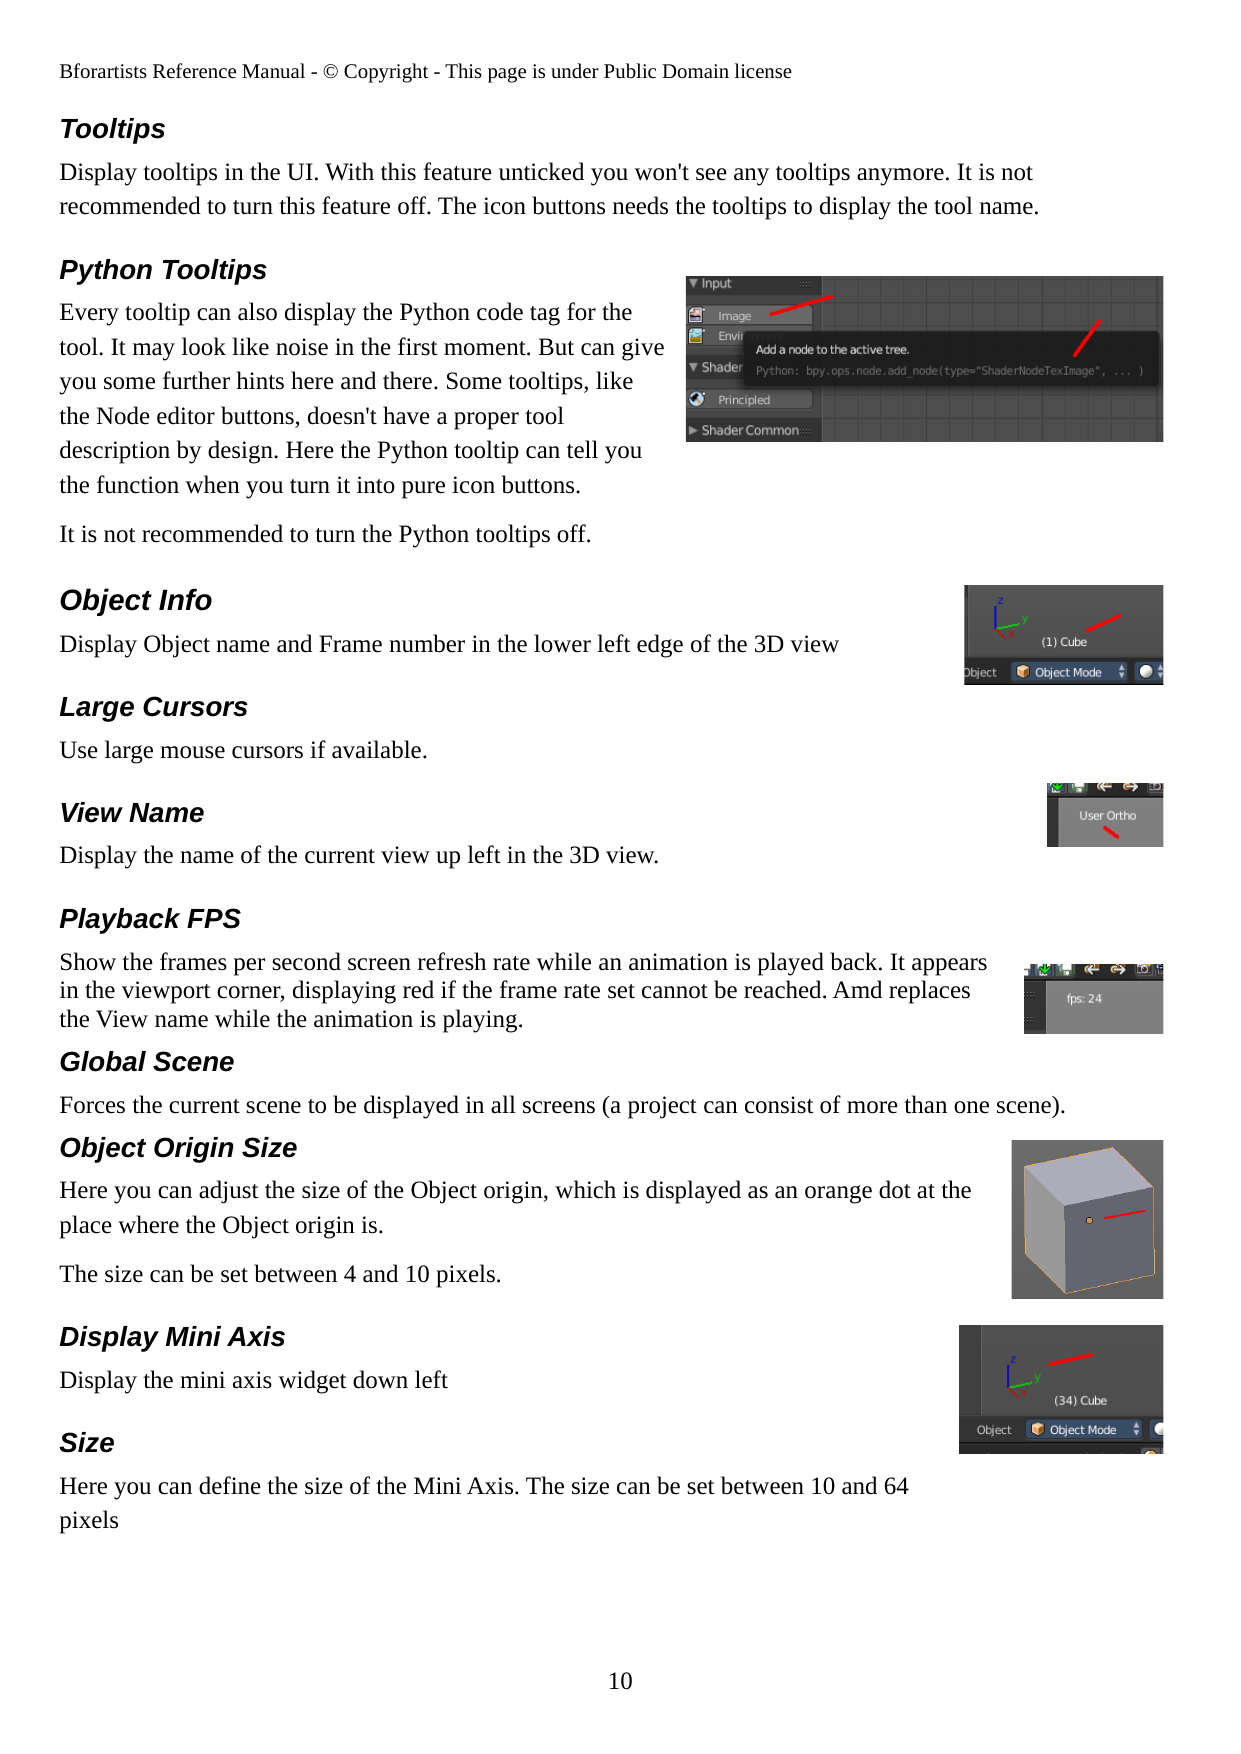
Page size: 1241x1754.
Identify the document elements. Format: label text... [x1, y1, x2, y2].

text Here you can define the size of the Mini Axis. The size can be set between 10 and 64 pixels [59, 1471, 1181, 1534]
text Here you can adjust the size of the Object origin, which is displayed as an orange dot at the place where the Object origin is. [59, 1175, 1011, 1238]
picture [1047, 783, 1164, 847]
picture [964, 585, 1164, 685]
subtitle Large Cursors [59, 690, 1181, 722]
subtitle Object Info [59, 582, 1181, 616]
subtitle Tooltips [59, 113, 1181, 144]
text Every tooltip can also display the Python code tag for the tool. It may look like noise in the first moment. But can give you some further hints here and there. Some tooltips, like the Node editor buttons, doesn't have a proper tool description by design. Here the Python tooltip can tell you the function when you turn it into pure icon buttons. [59, 297, 1181, 498]
picture [1024, 964, 1164, 1034]
subtitle Playback FPS [59, 902, 1181, 934]
text Use large mouse cursors if available. [59, 735, 1181, 763]
subtitle Python Tooltips [59, 253, 1181, 285]
text It is not recommended to turn the Python tooltips off. [59, 519, 1181, 548]
list Forces the current scene to be displayed in all screens (a project can consist of more than one scene). [59, 1090, 1181, 1118]
subtitle Global Scene [59, 1045, 1181, 1077]
text Display Object name and Frame number in the lower left edge of the 3D view [59, 629, 964, 657]
picture [959, 1325, 1164, 1454]
subtitle Display Mini Axis [59, 1320, 1181, 1352]
subtitle [1164, 796, 1181, 828]
text Display the mini axis widget down left [59, 1365, 959, 1393]
subtitle Size [59, 1426, 1181, 1458]
text The size can be set between 4 and 10 pixels. [59, 1259, 1011, 1288]
picture [685, 276, 1164, 442]
subtitle View Name [59, 796, 1047, 828]
list Show the frames per second screen refresh rate while an animation is played back. It appears in the viewport corner, displaying red if the frame rate set cannot be reached. Amd replaces the View name while the animation is playing. [59, 947, 1181, 1033]
picture [1011, 1140, 1164, 1299]
text Display the name of the current view up left in the 3D view. [59, 841, 1181, 869]
text Display tooltips in the UI. With this feature unticked you won't see any tooltips anymore. It is not recommended to turn this feature off. The icon buttons needs the tooltips to display the tool name. [59, 157, 1181, 220]
subtitle Object Origin Size [59, 1131, 1181, 1163]
